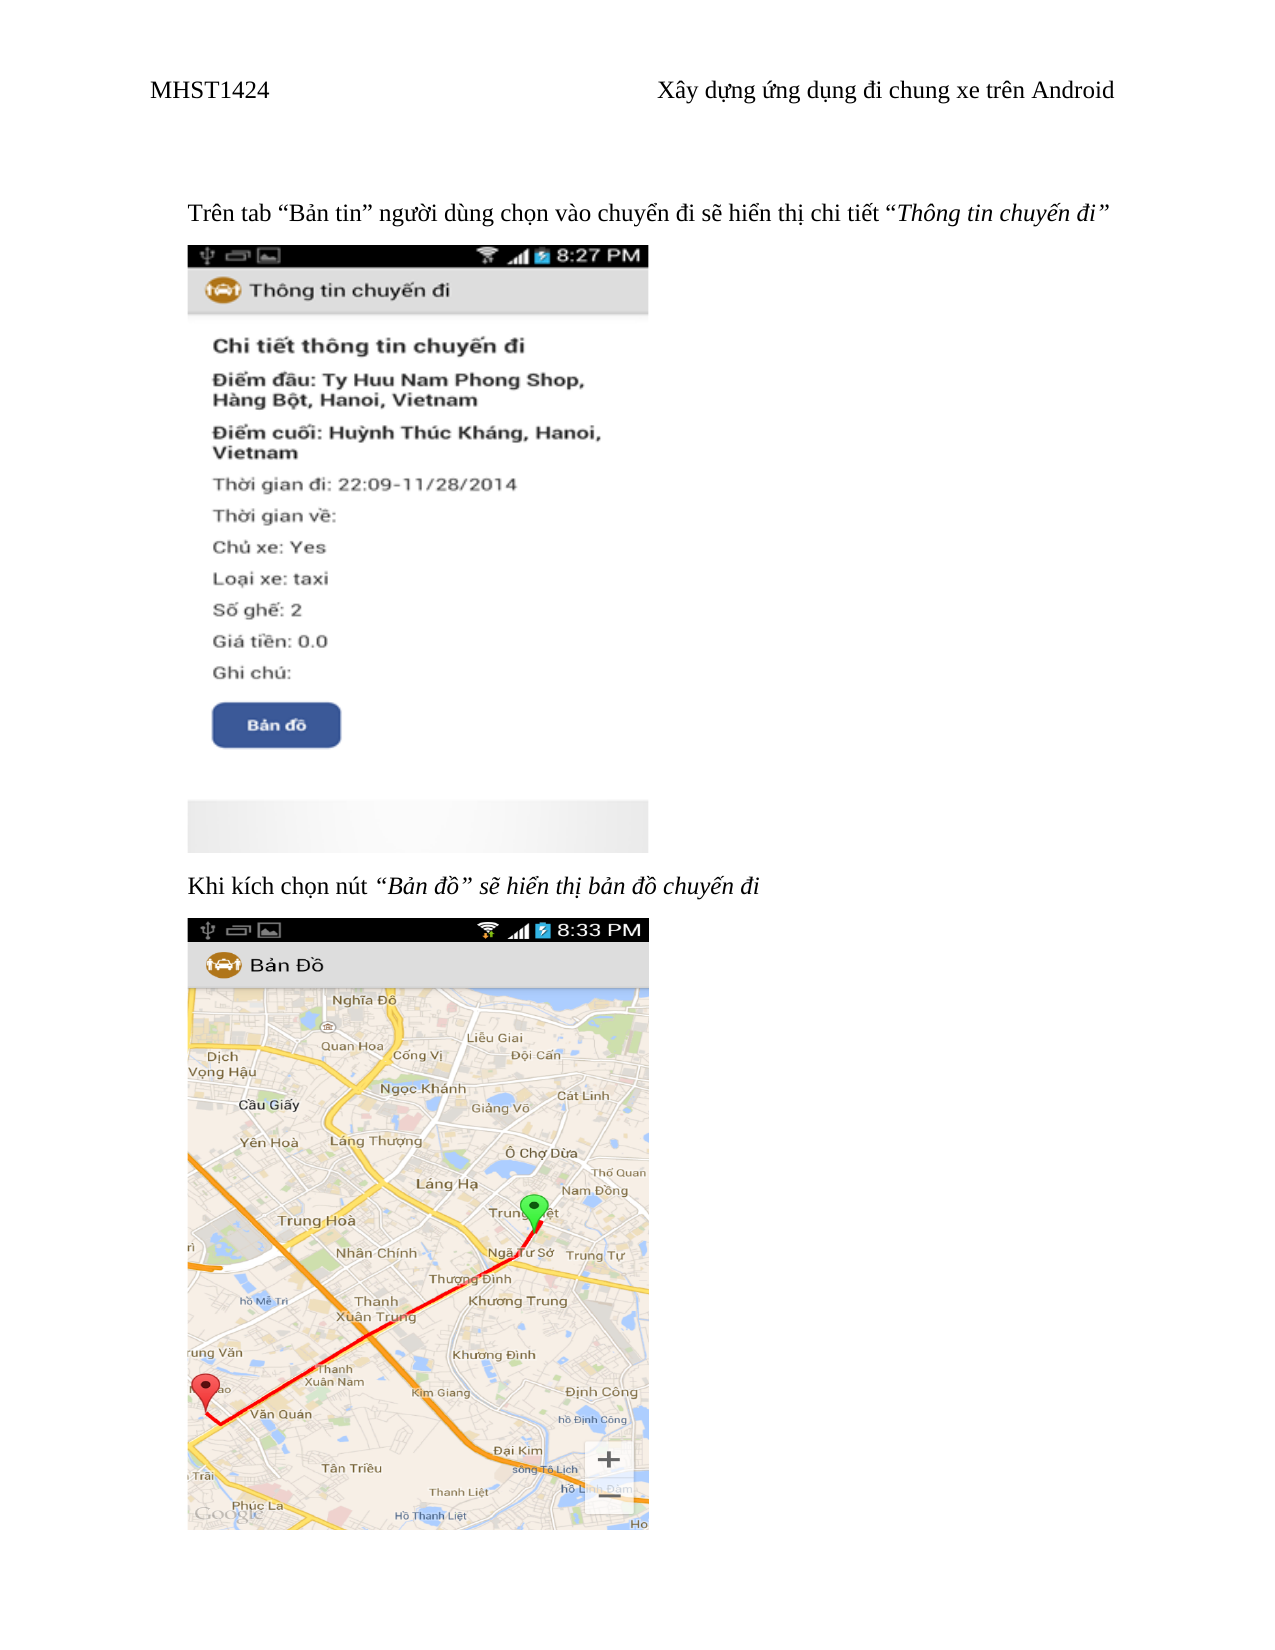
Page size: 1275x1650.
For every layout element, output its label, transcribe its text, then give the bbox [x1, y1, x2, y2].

text Trên tab “Bản tin” người dùng chọn vào chuyển đi sẽ hiển thị chi tiết “Thông tin chuyến đi” [187, 198, 1125, 227]
text Khi kích chọn nút “Bản đồ” sẽ hiển thị bản đồ chuyến đi [187, 871, 1125, 900]
